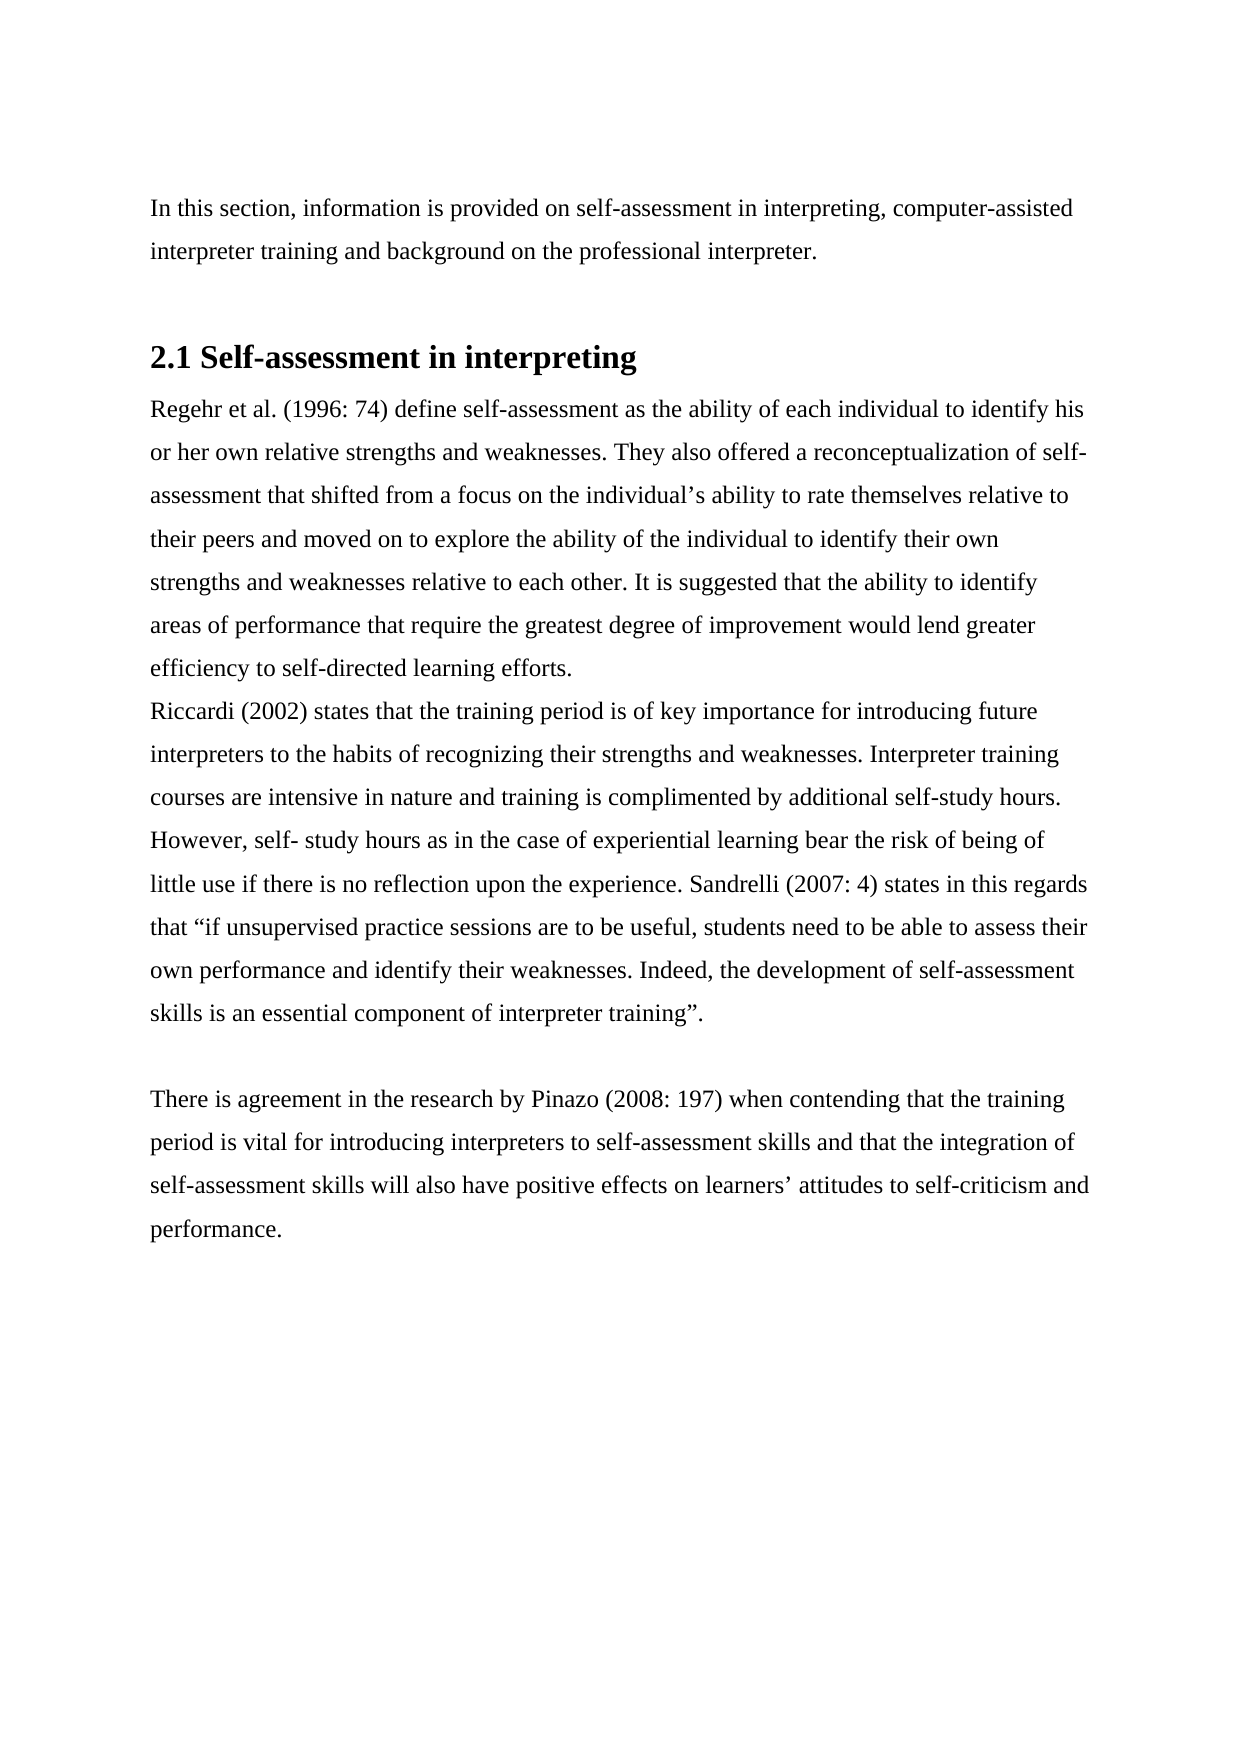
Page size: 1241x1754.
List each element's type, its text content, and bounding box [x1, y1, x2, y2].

text Riccardi (2002) states that the training period is of key importance for introducing future interpreters to the habits of recognizing their strengths and weaknesses. Interpreter training courses are intensive in nature and training is complimented by additional self-study hours. However, self- study hours as in the case of experiential learning bear the risk of being of little use if there is no reflection upon the experience. Sandrelli (2007: 4) states in this regards that “if unsupervised practice sessions are to be useful, students need to be able to assess their own performance and identify their weaknesses. Indeed, the development of self-assessment skills is an essential component of interpreter training”. [150, 696, 1090, 1027]
text Regehr et al. (1996: 74) define self-assessment as the ability of each individual to identify his or her own relative strengths and weaknesses. They also offered a reconceptualization of self-assessment that shifted from a focus on the individual’s ability to rate themselves relative to their peers and moved on to explore the ability of the individual to identify their own strengths and weaknesses relative to each other. It is suggested that the ability to identify areas of performance that require the greatest degree of improvement would lend greater efficiency to self-directed learning efforts. [150, 394, 1090, 682]
text 2.1 Self-assessment in interpreting [150, 337, 1090, 375]
text There is agreement in the research by Pinazo (2008: 197) when contending that the training period is vital for introducing interpreters to self-assessment skills and that the integration of self-assessment skills will also have positive effects on learners’ attitudes to self-criticism and performance. [150, 1084, 1090, 1242]
text In this section, information is provided on self-assessment in interpreting, computer-assisted interpreter training and background on the professional interpreter. [150, 193, 1090, 265]
